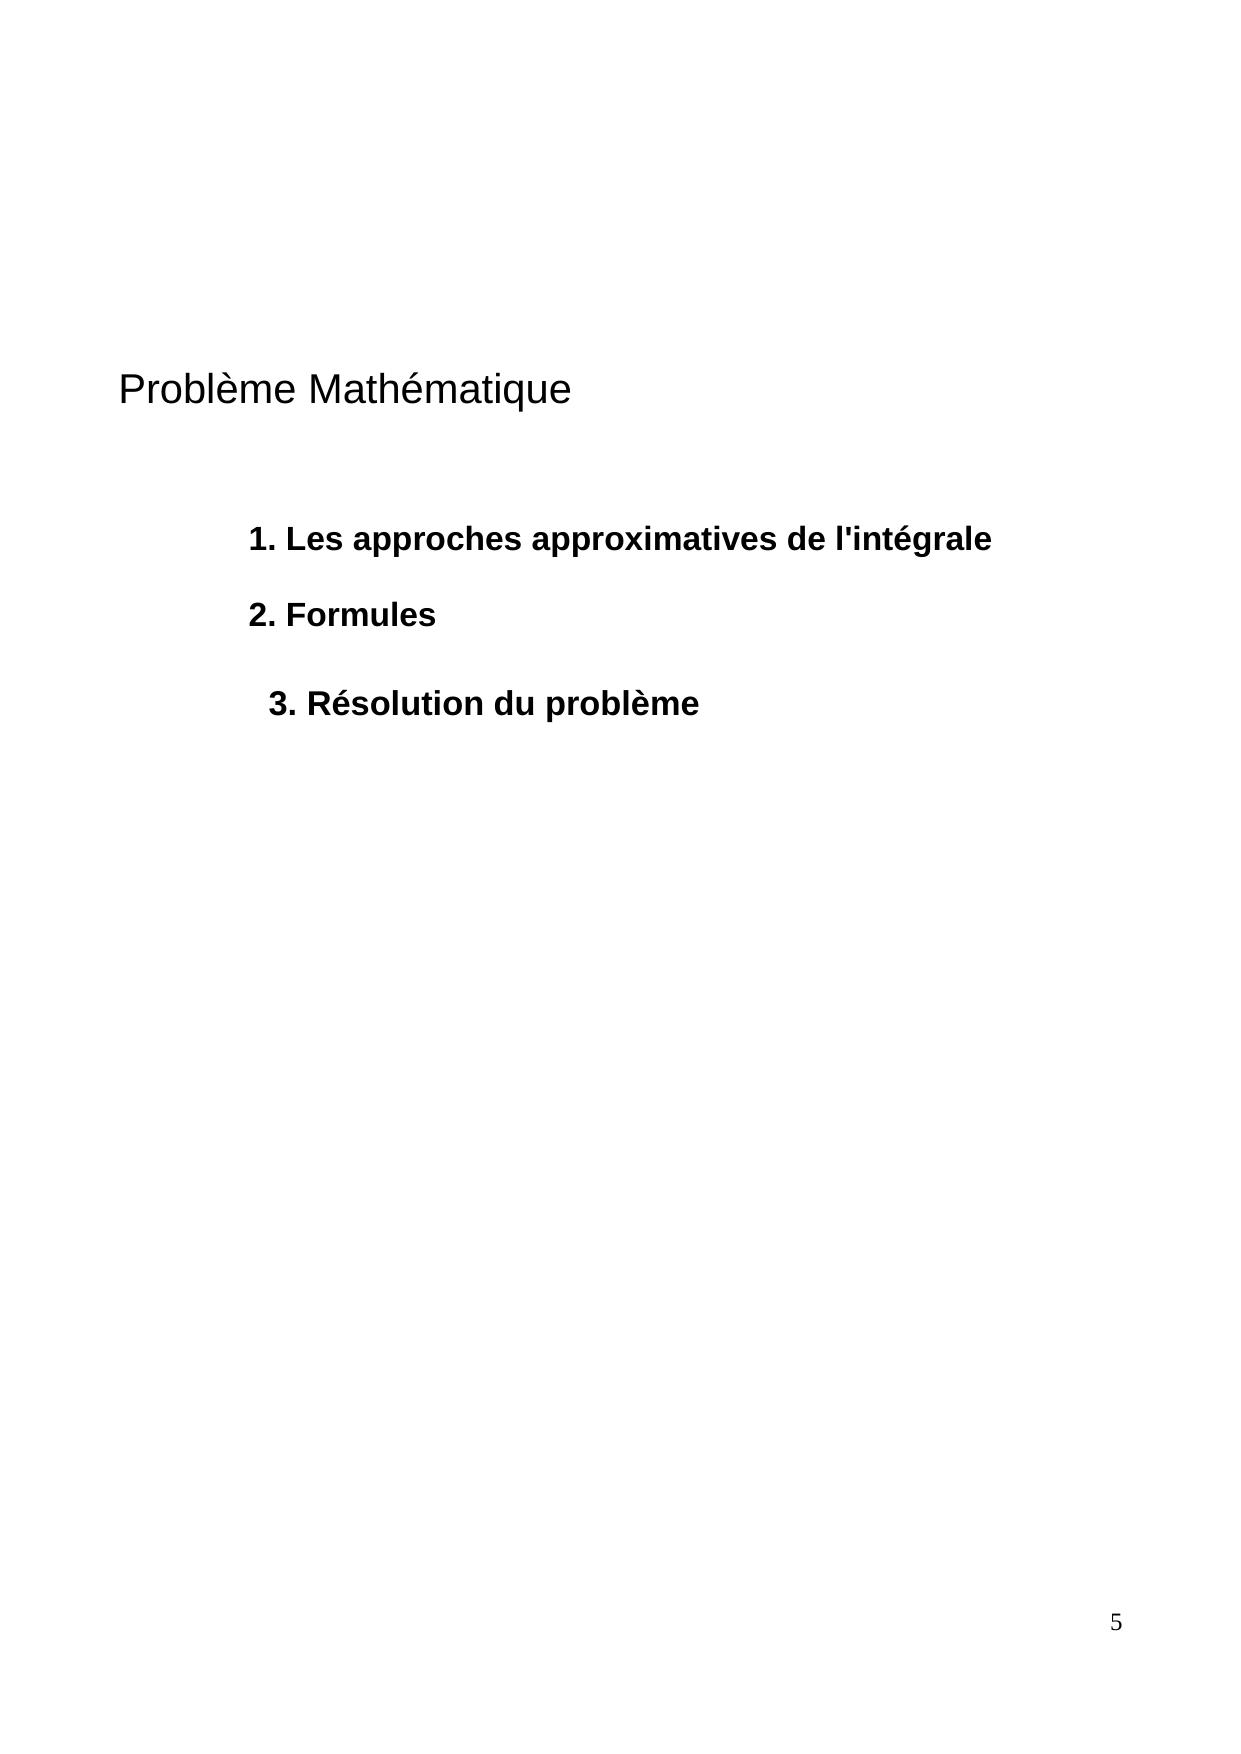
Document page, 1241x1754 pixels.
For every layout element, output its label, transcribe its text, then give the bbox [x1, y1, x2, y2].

subtitle 3. Résolution du problème [118, 671, 1122, 728]
subtitle 1. Les approches approximatives de l'intégrale [118, 519, 1122, 557]
subtitle Problème Mathématique [118, 364, 1122, 412]
subtitle 2. Formules [118, 595, 1122, 634]
